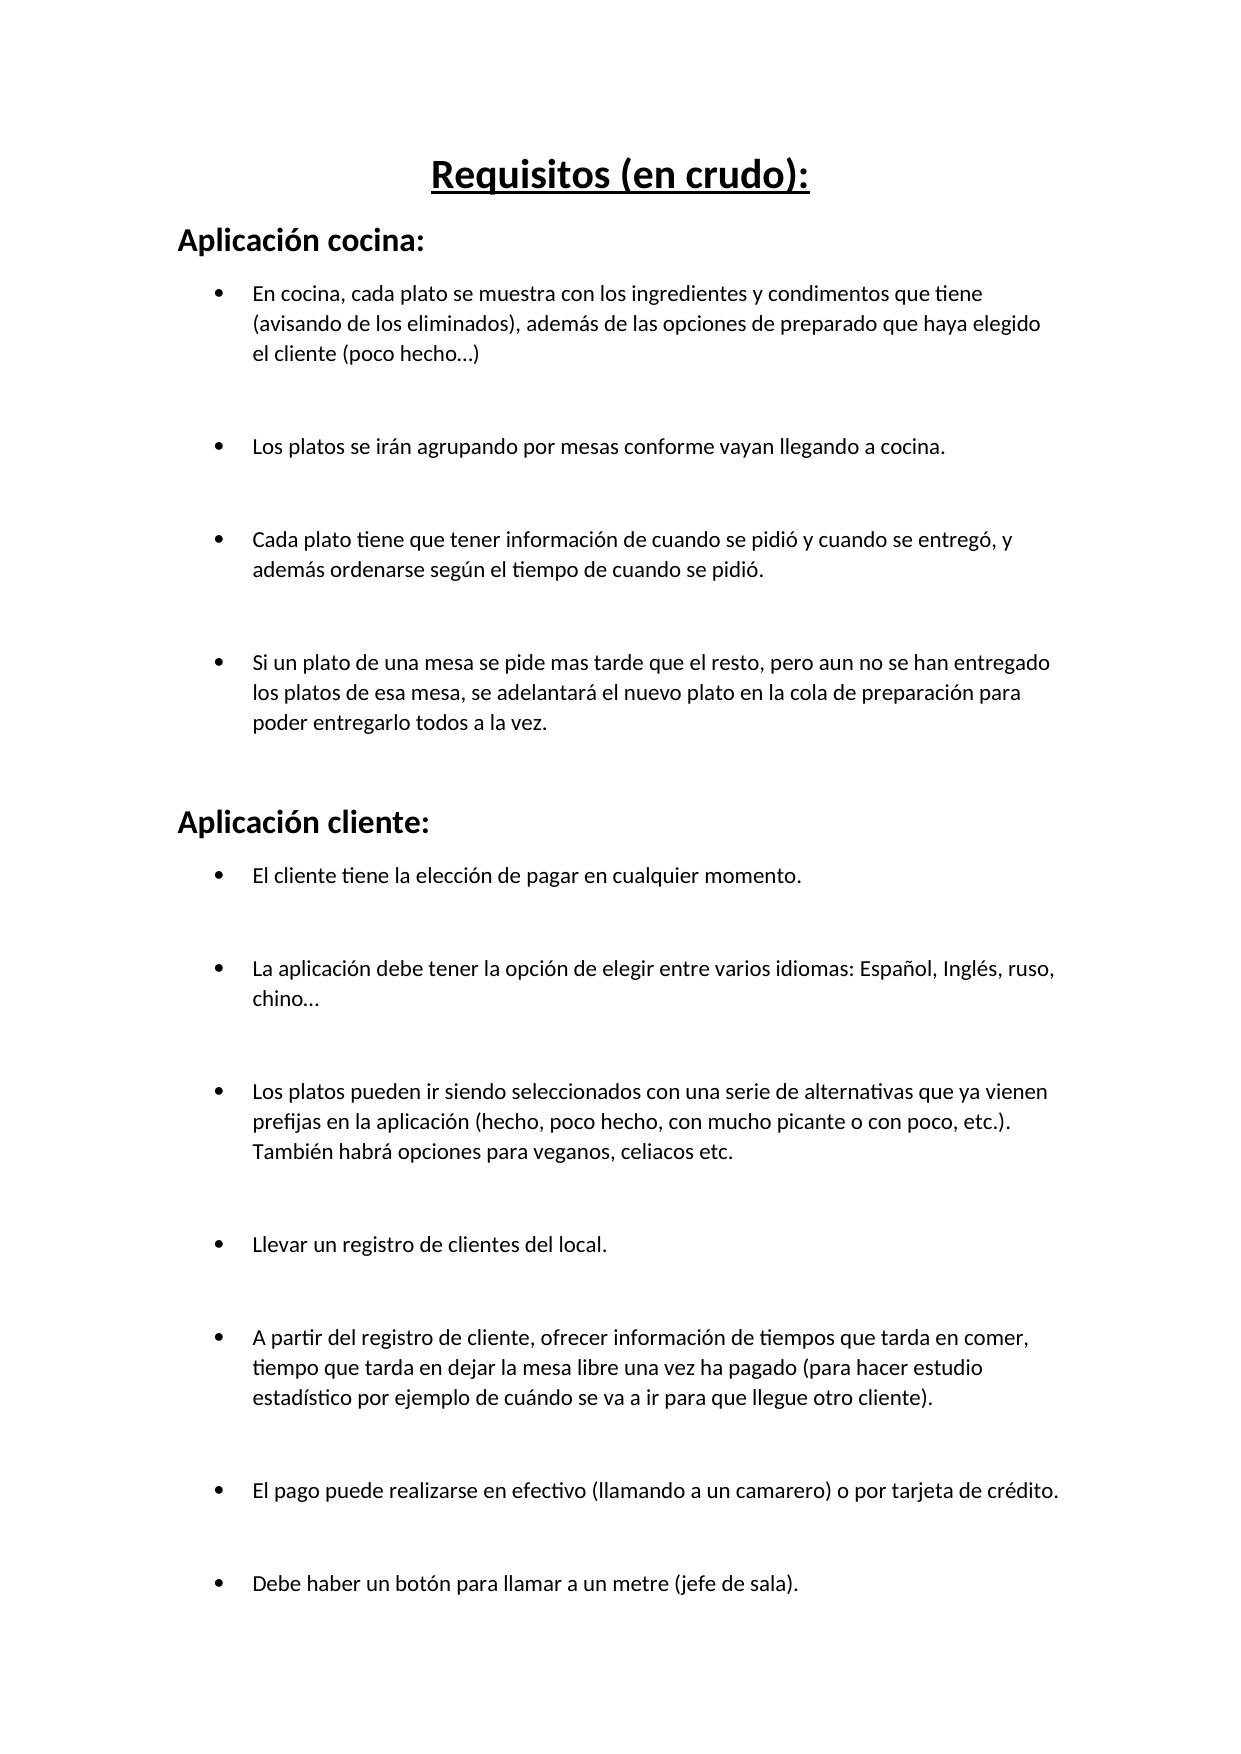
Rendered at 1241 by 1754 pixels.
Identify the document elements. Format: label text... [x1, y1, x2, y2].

list Debe haber un botón para llamar a un metre (jefe de sala). [215, 1569, 1063, 1597]
list Cada plato tiene que tener información de cuando se pidió y cuando se entregó, y además ordenarse según el tiempo de cuando se pidió. [215, 525, 1063, 583]
list Los platos pueden ir siendo seleccionados con una serie de alternativas que ya vienen prefijas en la aplicación (hecho, poco hecho, con mucho picante o con poco, etc.). También habrá opciones para veganos, celiacos etc. [215, 1077, 1063, 1165]
list En cocina, cada plato se muestra con los ingredientes y condimentos que tiene (avisando de los eliminados), además de las opciones de preparado que haya elegido el cliente (poco hecho…) [215, 279, 1063, 367]
text Requisitos (en crudo): [177, 148, 1063, 198]
text Aplicación cliente: [177, 801, 1063, 842]
list Llevar un registro de clientes del local. [215, 1230, 1063, 1258]
list El cliente tiene la elección de pagar en cualquier momento. [215, 861, 1063, 889]
list A partir del registro de cliente, ofrecer información de tiempos que tarda en comer, tiempo que tarda en dejar la mesa libre una vez ha pagado (para hacer estudio estadístico por ejemplo de cuándo se va a ir para que llegue otro cliente). [215, 1323, 1063, 1411]
list Los platos se irán agrupando por mesas conforme vayan llegando a cocina. [215, 432, 1063, 460]
list La aplicación debe tener la opción de elegir entre varios idiomas: Español, Inglés, ruso, chino… [215, 954, 1063, 1012]
list Si un plato de una mesa se pide mas tarde que el resto, pero aun no se han entregado los platos de esa mesa, se adelantará el nuevo plato en la cola de preparación para poder entregarlo todos a la vez. [215, 648, 1063, 736]
list El pago puede realizarse en efectivo (llamando a un camarero) o por tarjeta de crédito. [215, 1476, 1063, 1504]
text Aplicación cocina: [177, 219, 1063, 259]
